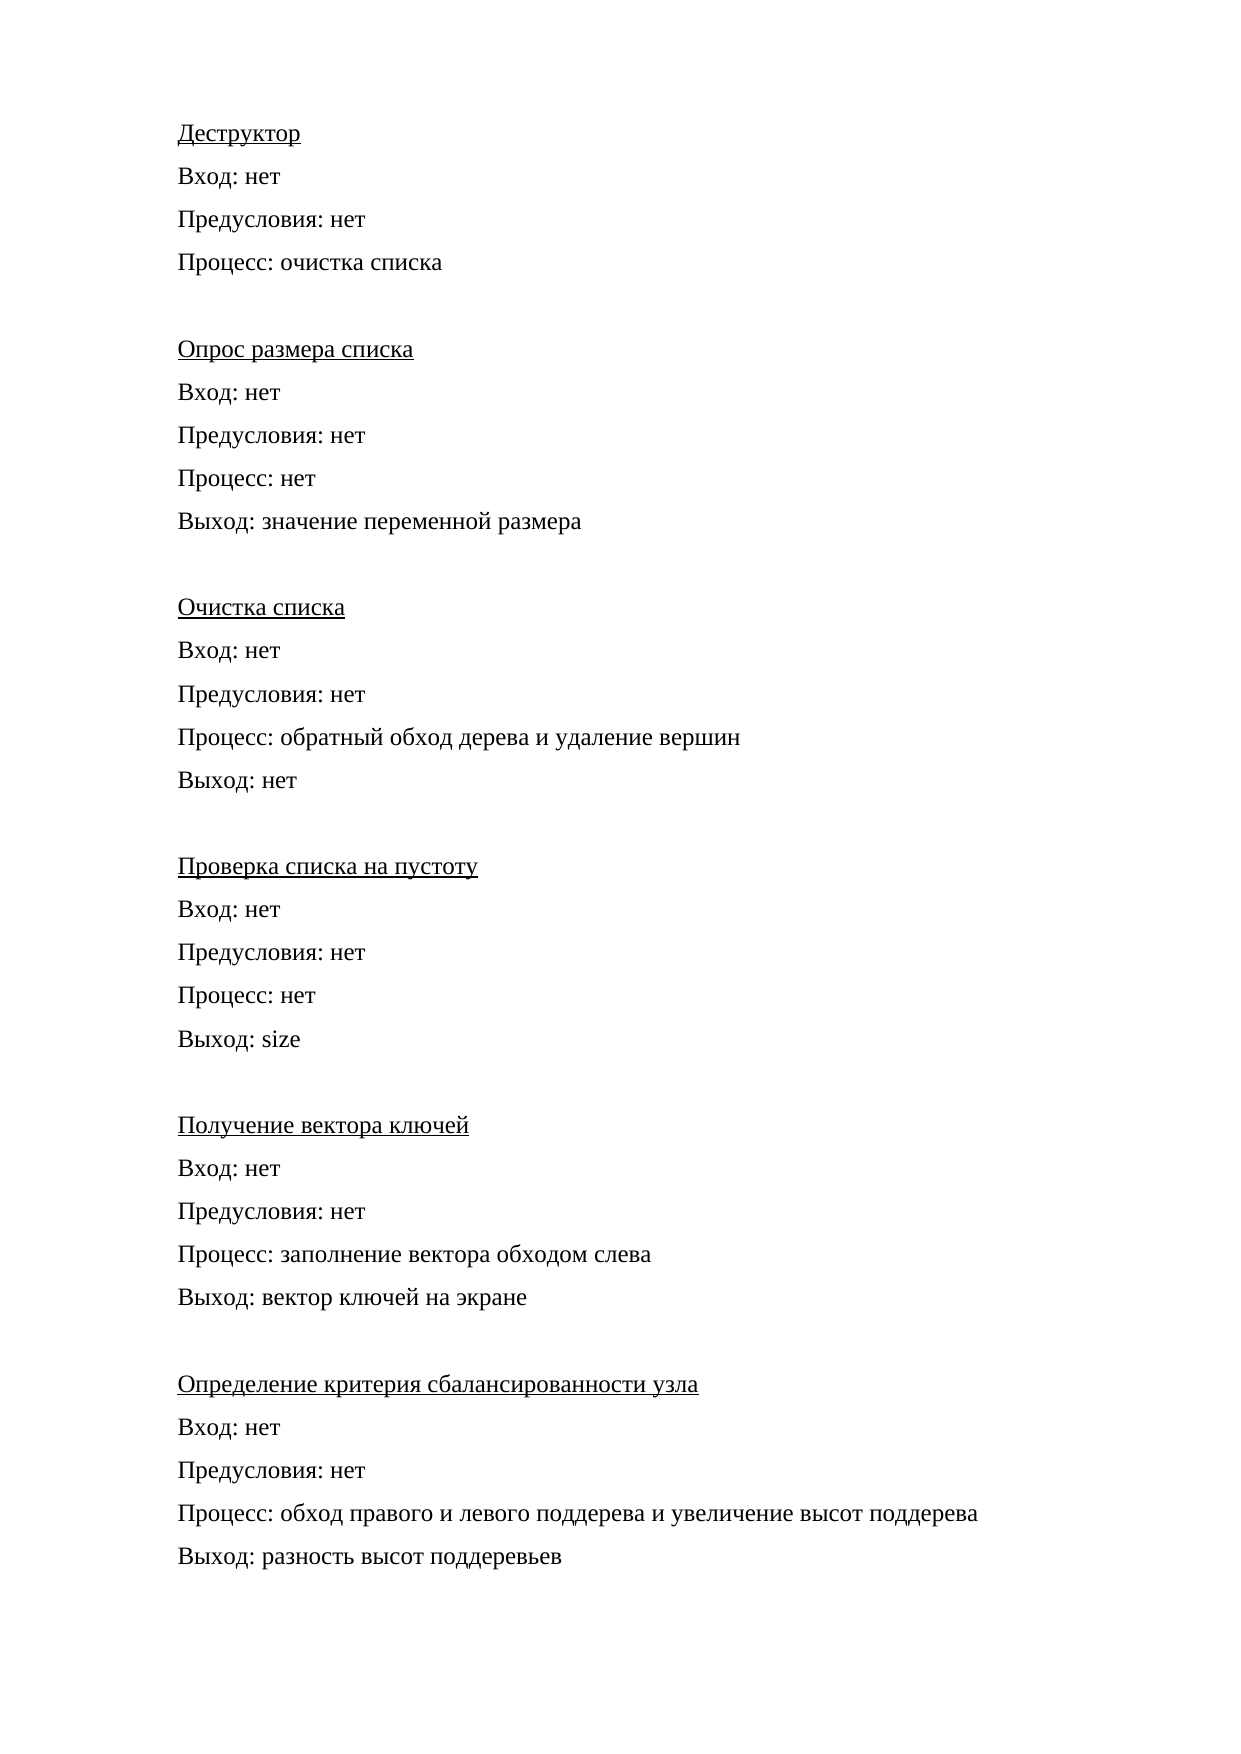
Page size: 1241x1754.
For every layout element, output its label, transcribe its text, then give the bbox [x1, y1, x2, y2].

text Предусловия: нет [177, 420, 1152, 449]
text Процесс: обратный обход дерева и удаление вершин [177, 722, 1152, 751]
text Вход: нет [177, 161, 1152, 190]
text Вход: нет [177, 894, 1152, 923]
text Выход: значение переменной размера [177, 506, 1152, 535]
text Выход: size [177, 1024, 1152, 1052]
text Процесс: нет [177, 981, 1152, 1009]
text Очистка списка [177, 592, 1152, 621]
text Вход: нет [177, 636, 1152, 664]
text Предусловия: нет [177, 937, 1152, 966]
text Выход: вектор ключей на экране [177, 1282, 1152, 1311]
text Процесс: нет [177, 463, 1152, 492]
text Выход: разность высот поддеревьев [177, 1541, 1152, 1570]
text Предусловия: нет [177, 679, 1152, 707]
text Вход: нет [177, 1412, 1152, 1441]
text Процесс: очистка списка [177, 247, 1152, 276]
text Вход: нет [177, 377, 1152, 406]
text Опрос размера списка [177, 334, 1152, 362]
text Процесс: обход правого и левого поддерева и увеличение высот поддерева [177, 1498, 1152, 1527]
text Предусловия: нет [177, 1455, 1152, 1484]
text Получение вектора ключей [177, 1110, 1152, 1139]
text Процесс: заполнение вектора обходом слева [177, 1239, 1152, 1268]
text Деструктор [177, 118, 1152, 147]
text Вход: нет [177, 1153, 1152, 1182]
text Проверка списка на пустоту [177, 851, 1152, 880]
text Предусловия: нет [177, 1196, 1152, 1225]
text Выход: нет [177, 765, 1152, 794]
text Определение критерия сбалансированности узла [177, 1369, 1152, 1397]
text Предусловия: нет [177, 204, 1152, 233]
